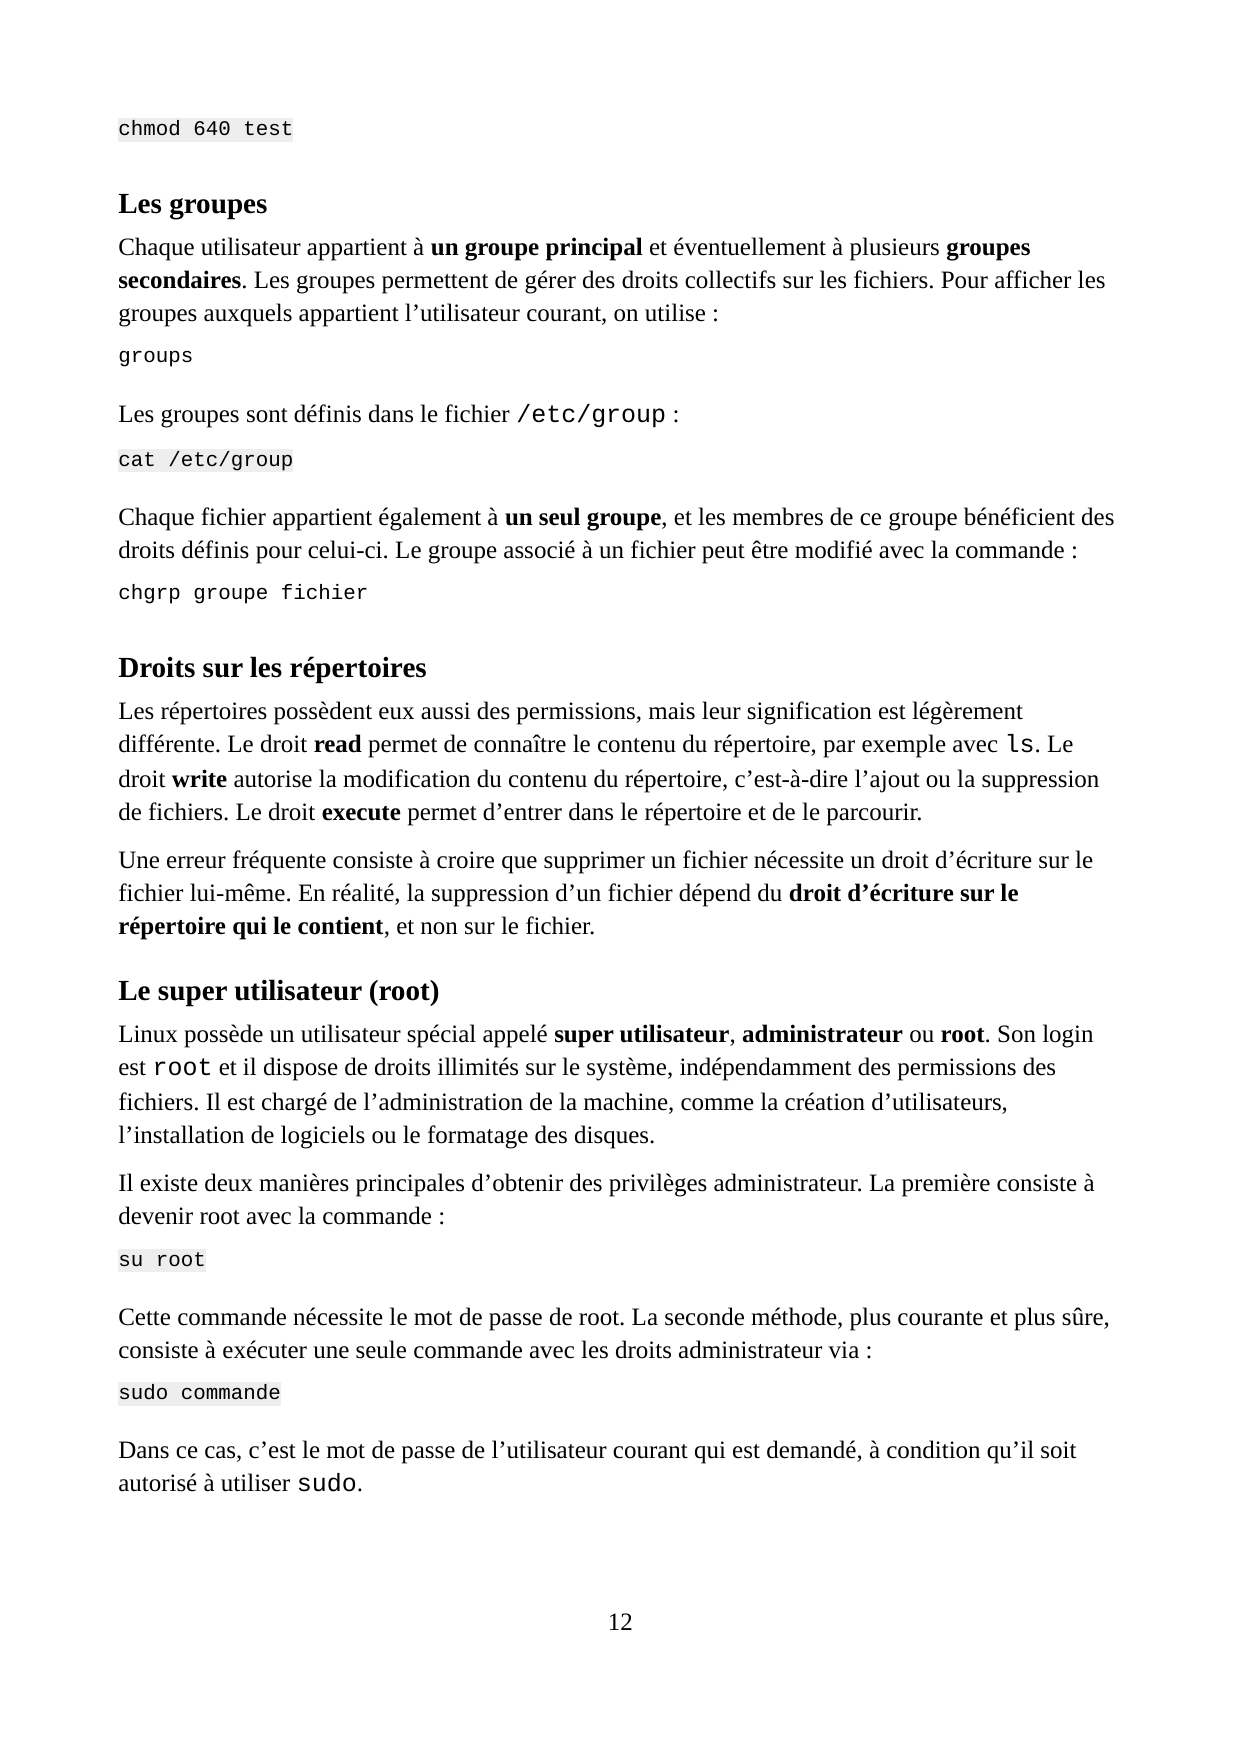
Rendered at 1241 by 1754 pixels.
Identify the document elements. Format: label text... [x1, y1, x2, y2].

text Les groupes sont définis dans le fichier /etc/group : [118, 399, 1122, 429]
text Les répertoires possèdent eux aussi des permissions, mais leur signification est légèrement différente. Le droit read permet de connaître le contenu du répertoire, par exemple avec ls. Le droit write autorise la modification du contenu du répertoire, c’est-à-dire l’ajout ou la suppression de fichiers. Le droit execute permet d’entrer dans le répertoire et de le parcourir. [118, 696, 1122, 826]
text groups [118, 346, 1122, 369]
text Il existe deux manières principales d’obtenir des privilèges administrateur. La première consiste à devenir root avec la commande : [118, 1168, 1122, 1230]
text Une erreur fréquente consiste à croire que supprimer un fichier nécessite un droit d’écriture sur le fichier lui-même. En réalité, la suppression d’un fichier dépend du droit d’écriture sur le répertoire qui le contient, et non sur le fichier. [118, 845, 1122, 940]
text Cette commande nécessite le mot de passe de root. La seconde méthode, plus courante et plus sûre, consiste à exécuter une seule commande avec les droits administrateur via : [118, 1302, 1122, 1363]
subtitle Les groupes [118, 186, 1122, 219]
subtitle Droits sur les répertoires [118, 650, 1122, 684]
text chmod 640 test [118, 118, 1122, 142]
text Chaque utilisateur appartient à un groupe principal et éventuellement à plusieurs groupes secondaires. Les groupes permettent de gérer des droits collectifs sur les fichiers. Pour afficher les groupes auxquels appartient l’utilisateur courant, on utilise : [118, 232, 1122, 327]
text su root [118, 1248, 1122, 1272]
text Linux possède un utilisateur spécial appelé super utilisateur, administrateur ou root. Son login est root et il dispose de droits illimités sur le système, indépendamment des permissions des fichiers. Il est chargé de l’administration de la machine, comme la création d’utilisateurs, l’installation de logiciels ou le formatage des disques. [118, 1019, 1122, 1149]
text chgrp groupe fichier [118, 582, 1122, 606]
text Dans ce cas, c’est le mot de passe de l’utilisateur courant qui est demandé, à condition qu’il soit autorisé à utiliser sudo. [118, 1435, 1122, 1499]
text cat /etc/group [118, 449, 1122, 472]
text sudo commande [118, 1382, 1122, 1406]
subtitle Le super utilisateur (root) [118, 973, 1122, 1007]
text Chaque fichier appartient également à un seul groupe, et les membres de ce groupe bénéficient des droits définis pour celui-ci. Le groupe associé à un fichier peut être modifié avec la commande : [118, 502, 1122, 563]
